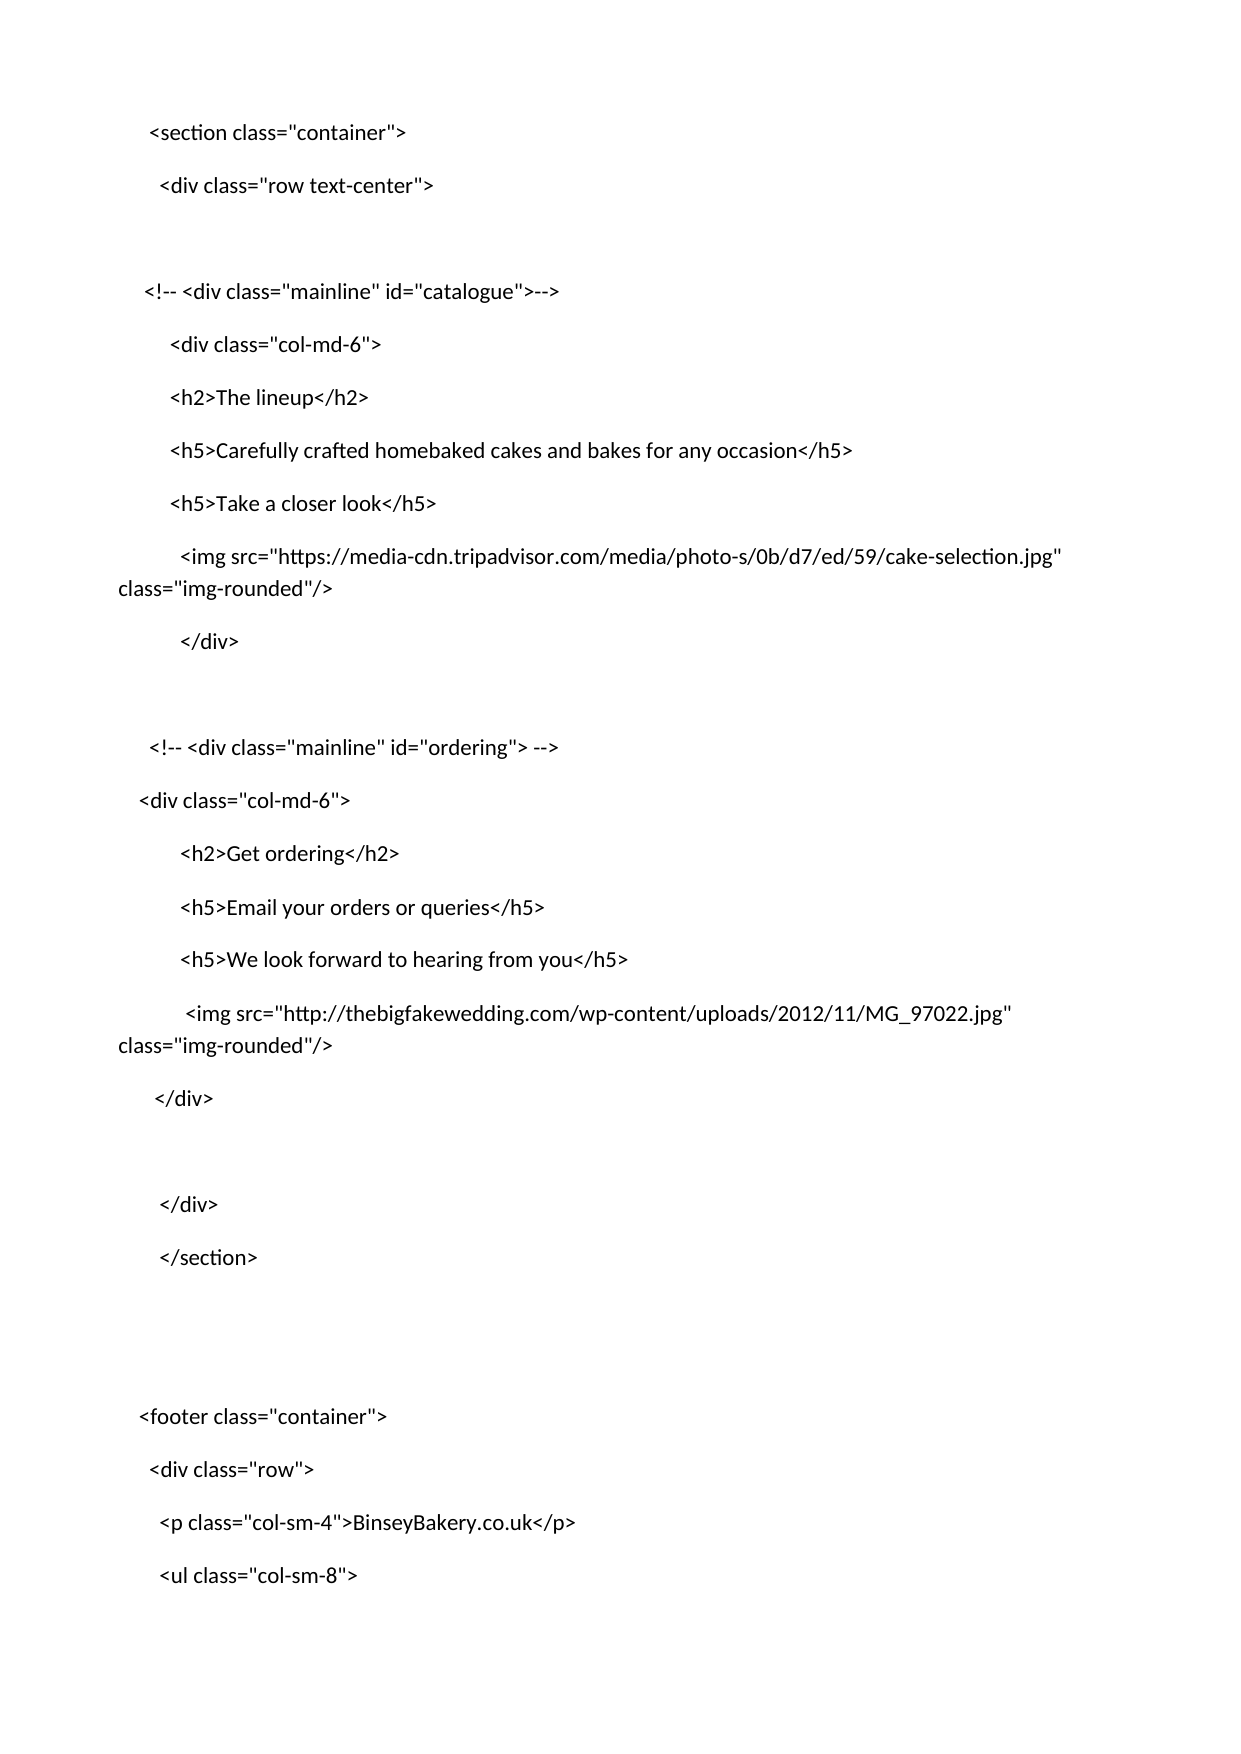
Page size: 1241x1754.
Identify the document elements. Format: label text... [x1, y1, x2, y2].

text <!-- <div class="mainline" id="catalogue">--> [118, 277, 1122, 305]
text </section> [118, 1243, 1122, 1271]
text <h2>Get ordering</h2> [118, 839, 1122, 868]
text <section class="container"> [118, 118, 1122, 146]
text <img src="https://media-cdn.tripadvisor.com/media/photo-s/0b/d7/ed/59/cake-selection.jpg" class="img-rounded"/> [118, 542, 1122, 602]
text <div class="col-md-6"> [118, 787, 1122, 814]
text <div class="row text-center"> [118, 171, 1122, 199]
text <h2>The lineup</h2> [118, 383, 1122, 411]
text <img src="http://thebigfakewedding.com/wp-content/uploads/2012/11/MG_97022.jpg" class="img-rounded"/> [118, 999, 1122, 1059]
text <h5>Carefully crafted homebaked cakes and bakes for any occasion</h5> [118, 436, 1122, 464]
text </div> [118, 1190, 1122, 1218]
text </div> [118, 1084, 1122, 1112]
text </div> [118, 627, 1122, 656]
text <p class="col-sm-4">BinseyBakery.co.uk</p> [118, 1508, 1122, 1536]
text <h5>We look forward to hearing from you</h5> [118, 946, 1122, 974]
text <h5>Take a closer look</h5> [118, 489, 1122, 517]
text <ul class="col-sm-8"> [118, 1561, 1122, 1589]
text <footer class="container"> [118, 1402, 1122, 1430]
text <div class="row"> [118, 1455, 1122, 1483]
text <!-- <div class="mainline" id="ordering"> --> [118, 733, 1122, 762]
text <div class="col-md-6"> [118, 330, 1122, 358]
text <h5>Email your orders or queries</h5> [118, 893, 1122, 921]
